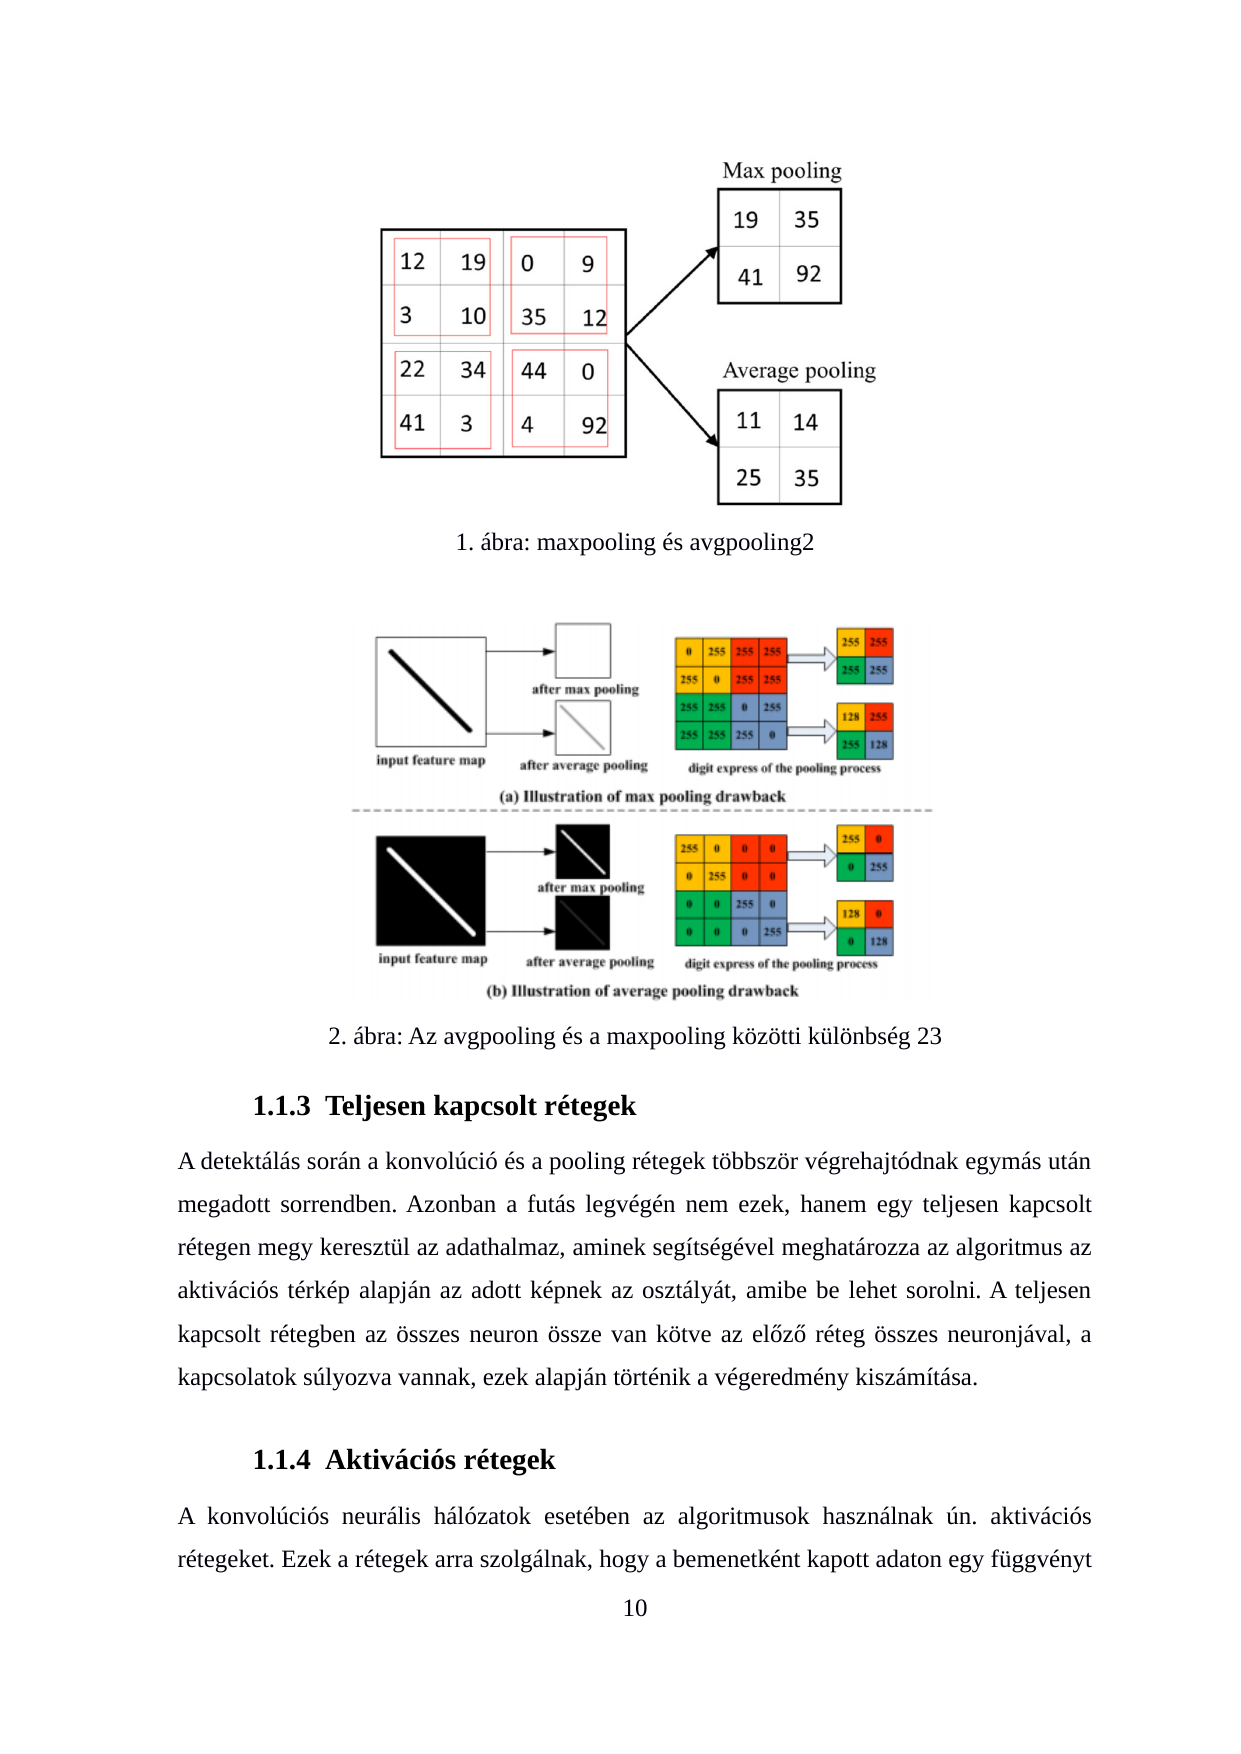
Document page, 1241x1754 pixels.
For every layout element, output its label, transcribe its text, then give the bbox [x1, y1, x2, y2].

subtitle Aktivációs rétegek [252, 1442, 1092, 1476]
subtitle Teljesen kapcsolt rétegek [252, 1088, 1092, 1121]
picture [379, 147, 891, 509]
subtitle 2. ábra: Az avgpooling és a maxpooling közötti különbség [23] [177, 1021, 1092, 1050]
subtitle 1. ábra: maxpooling és avgpooling[2] [177, 527, 1092, 555]
text A detektálás során a konvolúció és a pooling rétegek többször végrehajtódnak egymás után megadott sorrendben. Azonban a futás legvégén nem ezek, hanem egy teljesen kapcsolt rétegen megy keresztül az adathalmaz, aminek segítségével meghatározza az algoritmus az aktivációs térkép alapján az adott képnek az osztályát, amibe be lehet sorolni. A teljesen kapcsolt rétegben az összes neuron össze van kötve az előző réteg összes neuronjával, a kapcsolatok súlyozva vannak, ezek alapján történik a végeredmény kiszámítása. [177, 1146, 1092, 1391]
picture [350, 592, 957, 1004]
text A konvolúciós neurális hálózatok esetében az algoritmusok használnak ún. aktivációs rétegeket. Ezek a rétegek arra szolgálnak, hogy a bemenetként kapott adaton egy függvényt [177, 1501, 1092, 1573]
